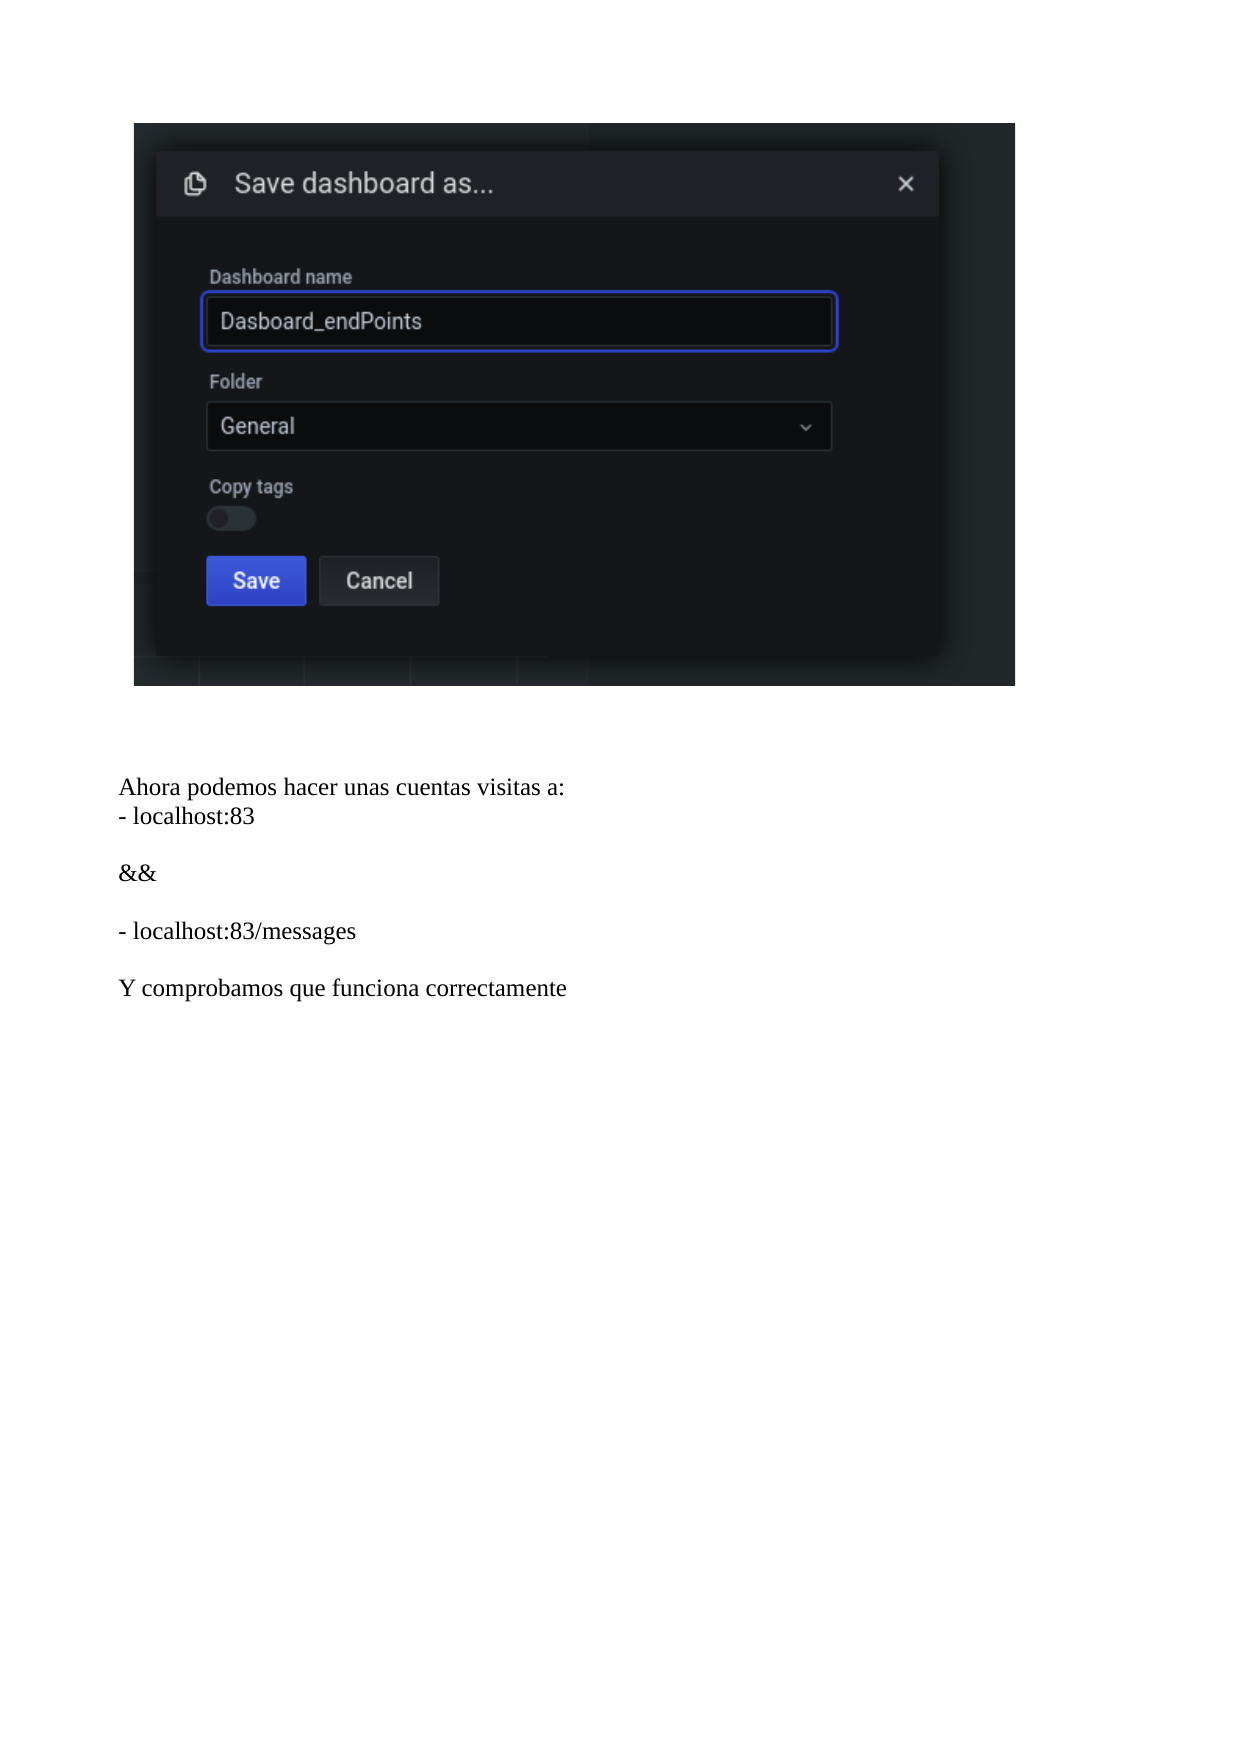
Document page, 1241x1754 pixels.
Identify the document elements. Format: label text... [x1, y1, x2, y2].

text Y comprobamos que funciona correctamente [118, 973, 1122, 1002]
text - localhost:83 [118, 801, 1122, 830]
text - localhost:83/messages [118, 916, 1122, 945]
picture [133, 123, 1016, 686]
text Ahora podemos hacer unas cuentas visitas a: [118, 772, 1122, 801]
text && [118, 858, 1122, 887]
